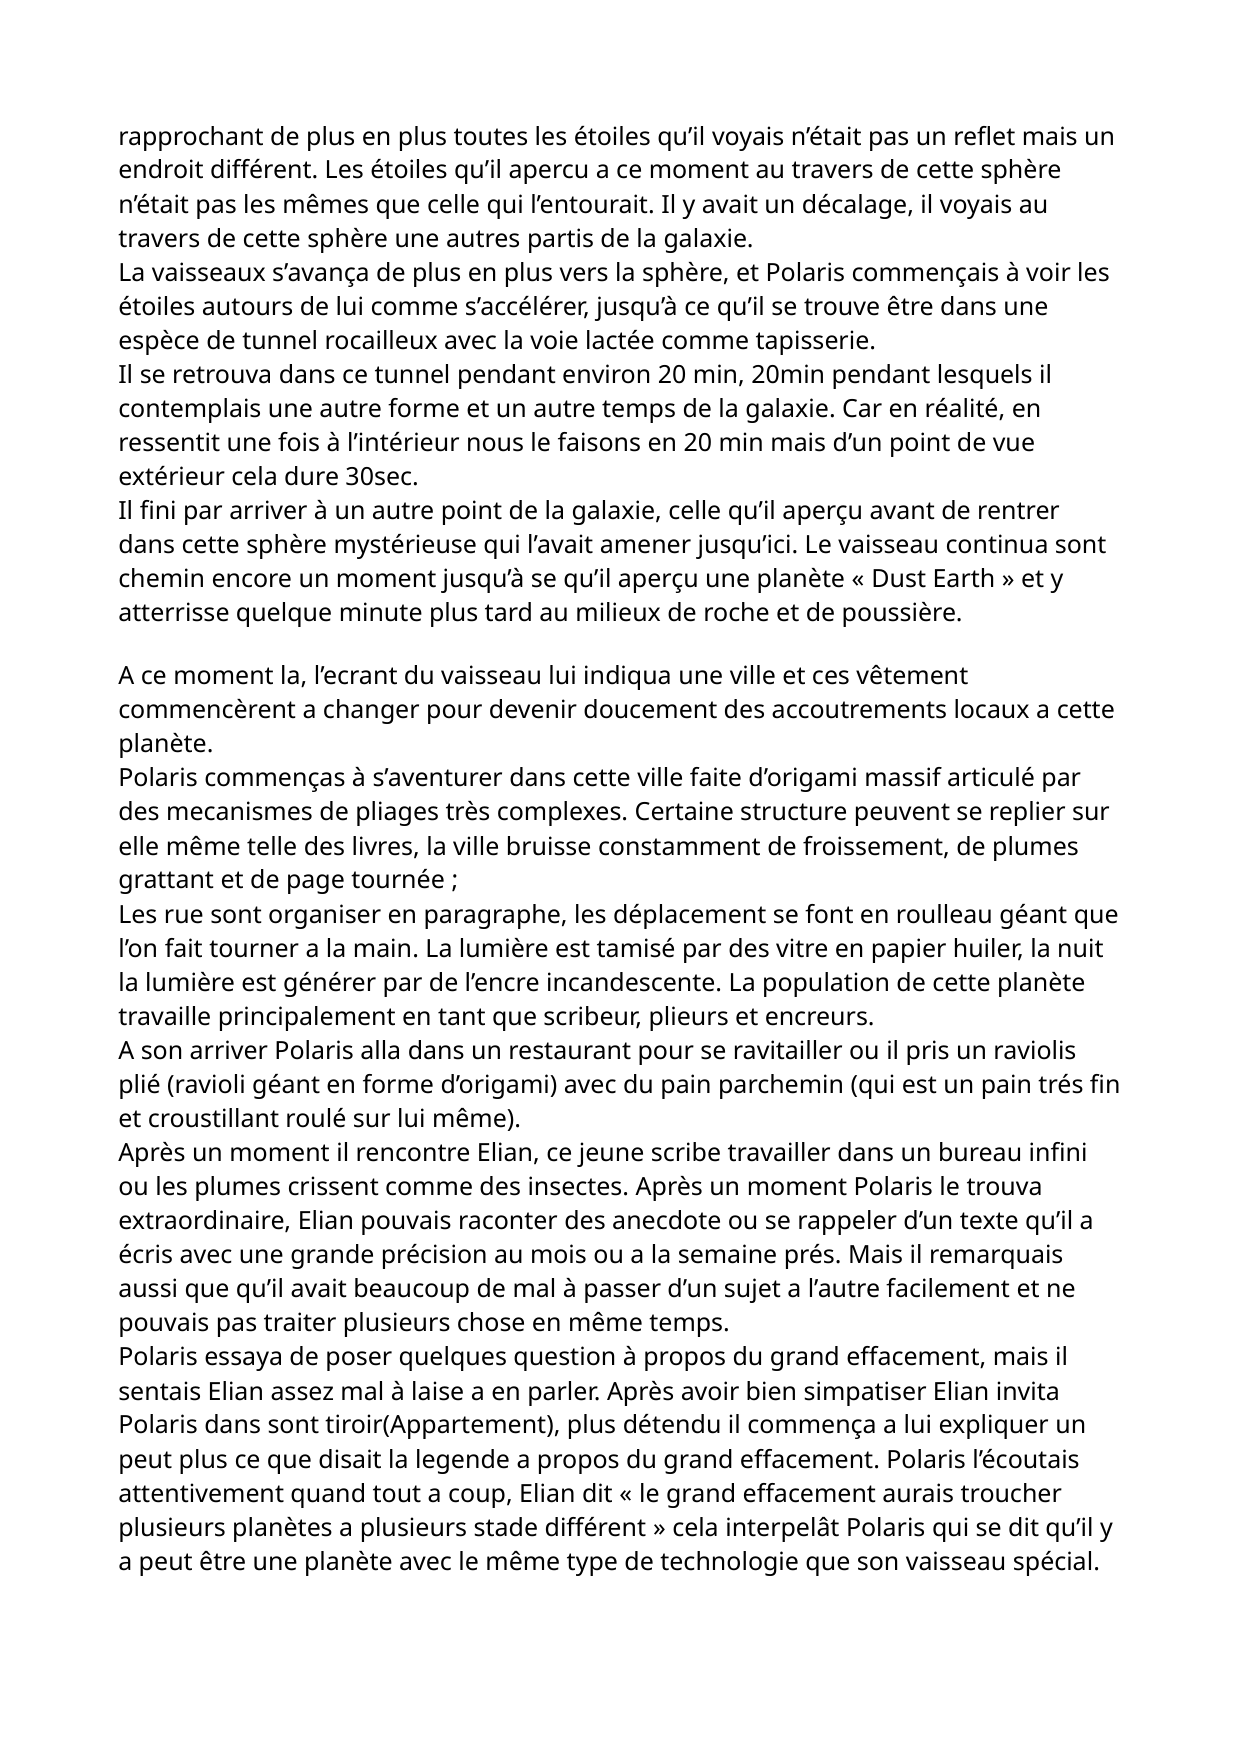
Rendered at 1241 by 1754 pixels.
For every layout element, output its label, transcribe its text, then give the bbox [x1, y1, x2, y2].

text La vaisseaux s’avança de plus en plus vers la sphère, et Polaris commençais à voir les étoiles autours de lui comme s’accélérer, jusqu’à ce qu’il se trouve être dans une espèce de tunnel rocailleux avec la voie lactée comme tapisserie. [118, 254, 1122, 357]
text Il se retrouva dans ce tunnel pendant environ 20 min, 20min pendant lesquels il contemplais une autre forme et un autre temps de la galaxie. Car en réalité, en ressentit une fois à l’intérieur nous le faisons en 20 min mais d’un point de vue extérieur cela dure 30sec. [118, 357, 1122, 493]
text Polaris commenças à s’aventurer dans cette ville faite d’origami massif articulé par des mecanismes de pliages très complexes. Certaine structure peuvent se replier sur elle même telle des livres, la ville bruisse constamment de froissement, de plumes grattant et de page tournée ; [118, 760, 1122, 896]
text A ce moment la, l’ecrant du vaisseau lui indiqua une ville et ces vêtement commencèrent a changer pour devenir doucement des accoutrements locaux a cette planète. [118, 658, 1122, 760]
text Il fini par arriver à un autre point de la galaxie, celle qu’il aperçu avant de rentrer dans cette sphère mystérieuse qui l’avait amener jusqu’ici. Le vaisseau continua sont chemin encore un moment jusqu’à se qu’il aperçu une planète « Dust Earth » et y atterrisse quelque minute plus tard au milieux de roche et de poussière. [118, 493, 1122, 629]
text Les rue sont organiser en paragraphe, les déplacement se font en roulleau géant que l’on fait tourner a la main. La lumière est tamisé par des vitre en papier huiler, la nuit la lumière est générer par de l’encre incandescente. La population de cette planète travaille principalement en tant que scribeur, plieurs et encreurs. [118, 896, 1122, 1032]
text A son arriver Polaris alla dans un restaurant pour se ravitailler ou il pris un raviolis plié (ravioli géant en forme d’origami) avec du pain parchemin (qui est un pain trés fin et croustillant roulé sur lui même). [118, 1032, 1122, 1135]
text rapprochant de plus en plus toutes les étoiles qu’il voyais n’était pas un reflet mais un endroit différent. Les étoiles qu’il apercu a ce moment au travers de cette sphère n’était pas les mêmes que celle qui l’entourait. Il y avait un décalage, il voyais au travers de cette sphère une autres partis de la galaxie. [118, 118, 1122, 254]
text Polaris essaya de poser quelques question à propos du grand effacement, mais il sentais Elian assez mal à laise a en parler. Après avoir bien simpatiser Elian invita Polaris dans sont tiroir(Appartement), plus détendu il commença a lui expliquer un peut plus ce que disait la legende a propos du grand effacement. Polaris l’écoutais attentivement quand tout a coup, Elian dit « le grand effacement aurais troucher plusieurs planètes a plusieurs stade différent » cela interpelât Polaris qui se dit qu’il y a peut être une planète avec le même type de technologie que son vaisseau spécial. [118, 1339, 1122, 1577]
text Après un moment il rencontre Elian, ce jeune scribe travailler dans un bureau infini ou les plumes crissent comme des insectes. Après un moment Polaris le trouva extraordinaire, Elian pouvais raconter des anecdote ou se rappeler d’un texte qu’il a écris avec une grande précision au mois ou a la semaine prés. Mais il remarquais aussi que qu’il avait beaucoup de mal à passer d’un sujet a l’autre facilement et ne pouvais pas traiter plusieurs chose en même temps. [118, 1135, 1122, 1339]
